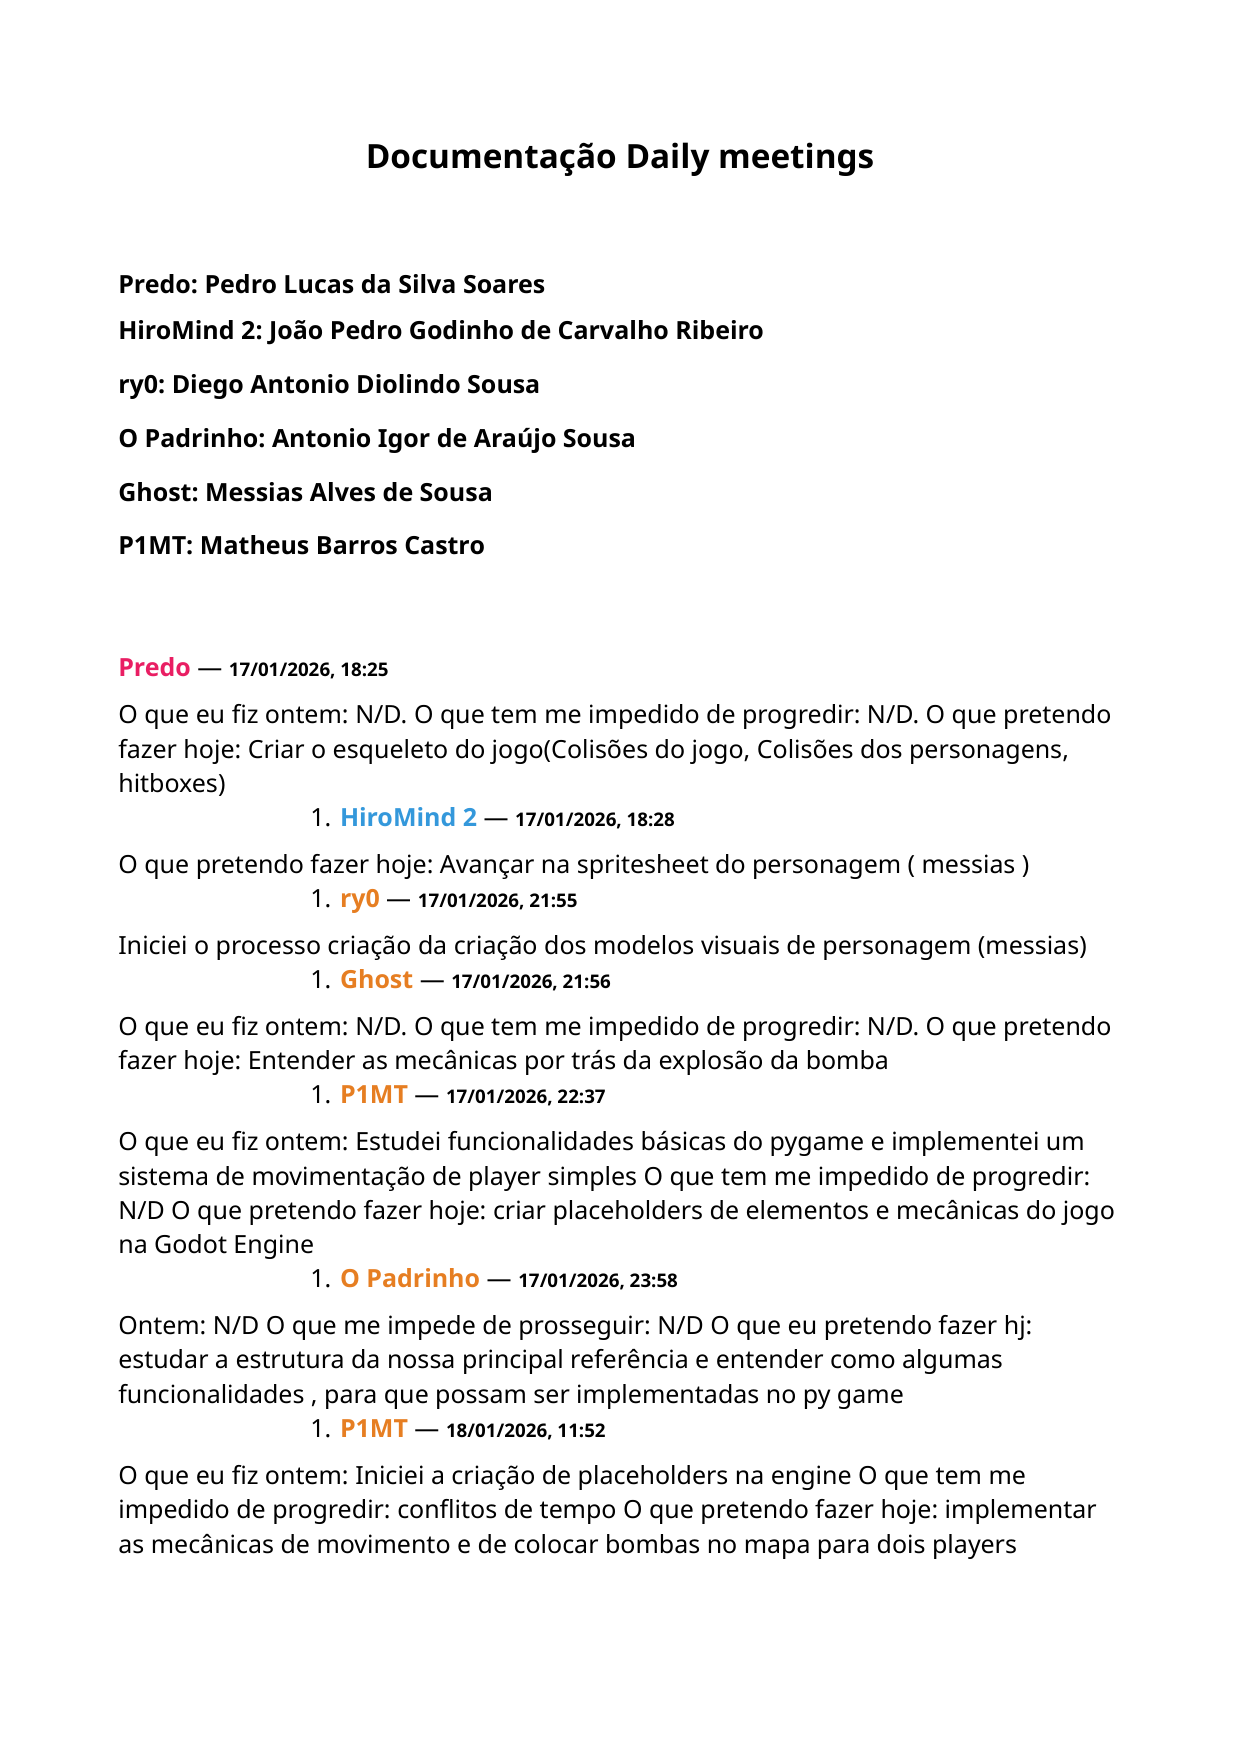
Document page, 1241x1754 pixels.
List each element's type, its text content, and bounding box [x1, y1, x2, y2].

list Ontem: N/D O que me impede de prosseguir: N/D O que eu pretendo fazer hj: estudar a estrutura da nossa principal referência e entender como algumas funcionalidades , para que possam ser implementadas no py game [118, 1307, 1122, 1411]
list O que eu fiz ontem: Estudei funcionalidades básicas do pygame e implementei um sistema de movimentação de player simples O que tem me impedido de progredir: N/D O que pretendo fazer hoje: criar placeholders de elementos e mecânicas do jogo na Godot Engine [118, 1123, 1122, 1261]
subtitle HiroMind 2 — 17/01/2026, 18:28 [310, 800, 1122, 834]
list O que eu fiz ontem: N/D. O que tem me impedido de progredir: N/D. O que pretendo fazer hoje: Entender as mecânicas por trás da explosão da bomba [118, 1008, 1122, 1077]
text Ghost: Messias Alves de Sousa [118, 474, 1122, 508]
subtitle Predo: Pedro Lucas da Silva Soares [118, 266, 1122, 300]
text O Padrinho: Antonio Igor de Araújo Sousa [118, 420, 1122, 454]
text P1MT: Matheus Barros Castro [118, 528, 1122, 562]
text ry0: Diego Antonio Diolindo Sousa [118, 367, 1122, 401]
list O que pretendo fazer hoje: Avançar na spritesheet do personagem ( messias ) [118, 846, 1122, 881]
list O que eu fiz ontem: Iniciei a criação de placeholders na engine O que tem me impedido de progredir: conflitos de tempo O que pretendo fazer hoje: implementar as mecânicas de movimento e de colocar bombas no mapa para dois players [118, 1457, 1122, 1560]
subtitle Documentação Daily meetings [118, 133, 1122, 178]
subtitle P1MT — 18/01/2026, 11:52 [310, 1411, 1122, 1445]
subtitle Ghost — 17/01/2026, 21:56 [310, 962, 1122, 996]
subtitle P1MT — 17/01/2026, 22:37 [310, 1077, 1122, 1111]
list Iniciei o processo criação da criação dos modelos visuais de personagem (messias) [118, 927, 1122, 962]
text HiroMind 2: João Pedro Godinho de Carvalho Ribeiro [118, 313, 1122, 347]
subtitle O Padrinho — 17/01/2026, 23:58 [310, 1261, 1122, 1295]
subtitle Predo — 17/01/2026, 18:25 [118, 650, 1122, 684]
list O que eu fiz ontem: N/D. O que tem me impedido de progredir: N/D. O que pretendo fazer hoje: Criar o esqueleto do jogo(Colisões do jogo, Colisões dos personagens, hitboxes) [118, 697, 1122, 800]
subtitle ry0 — 17/01/2026, 21:55 [310, 881, 1122, 915]
